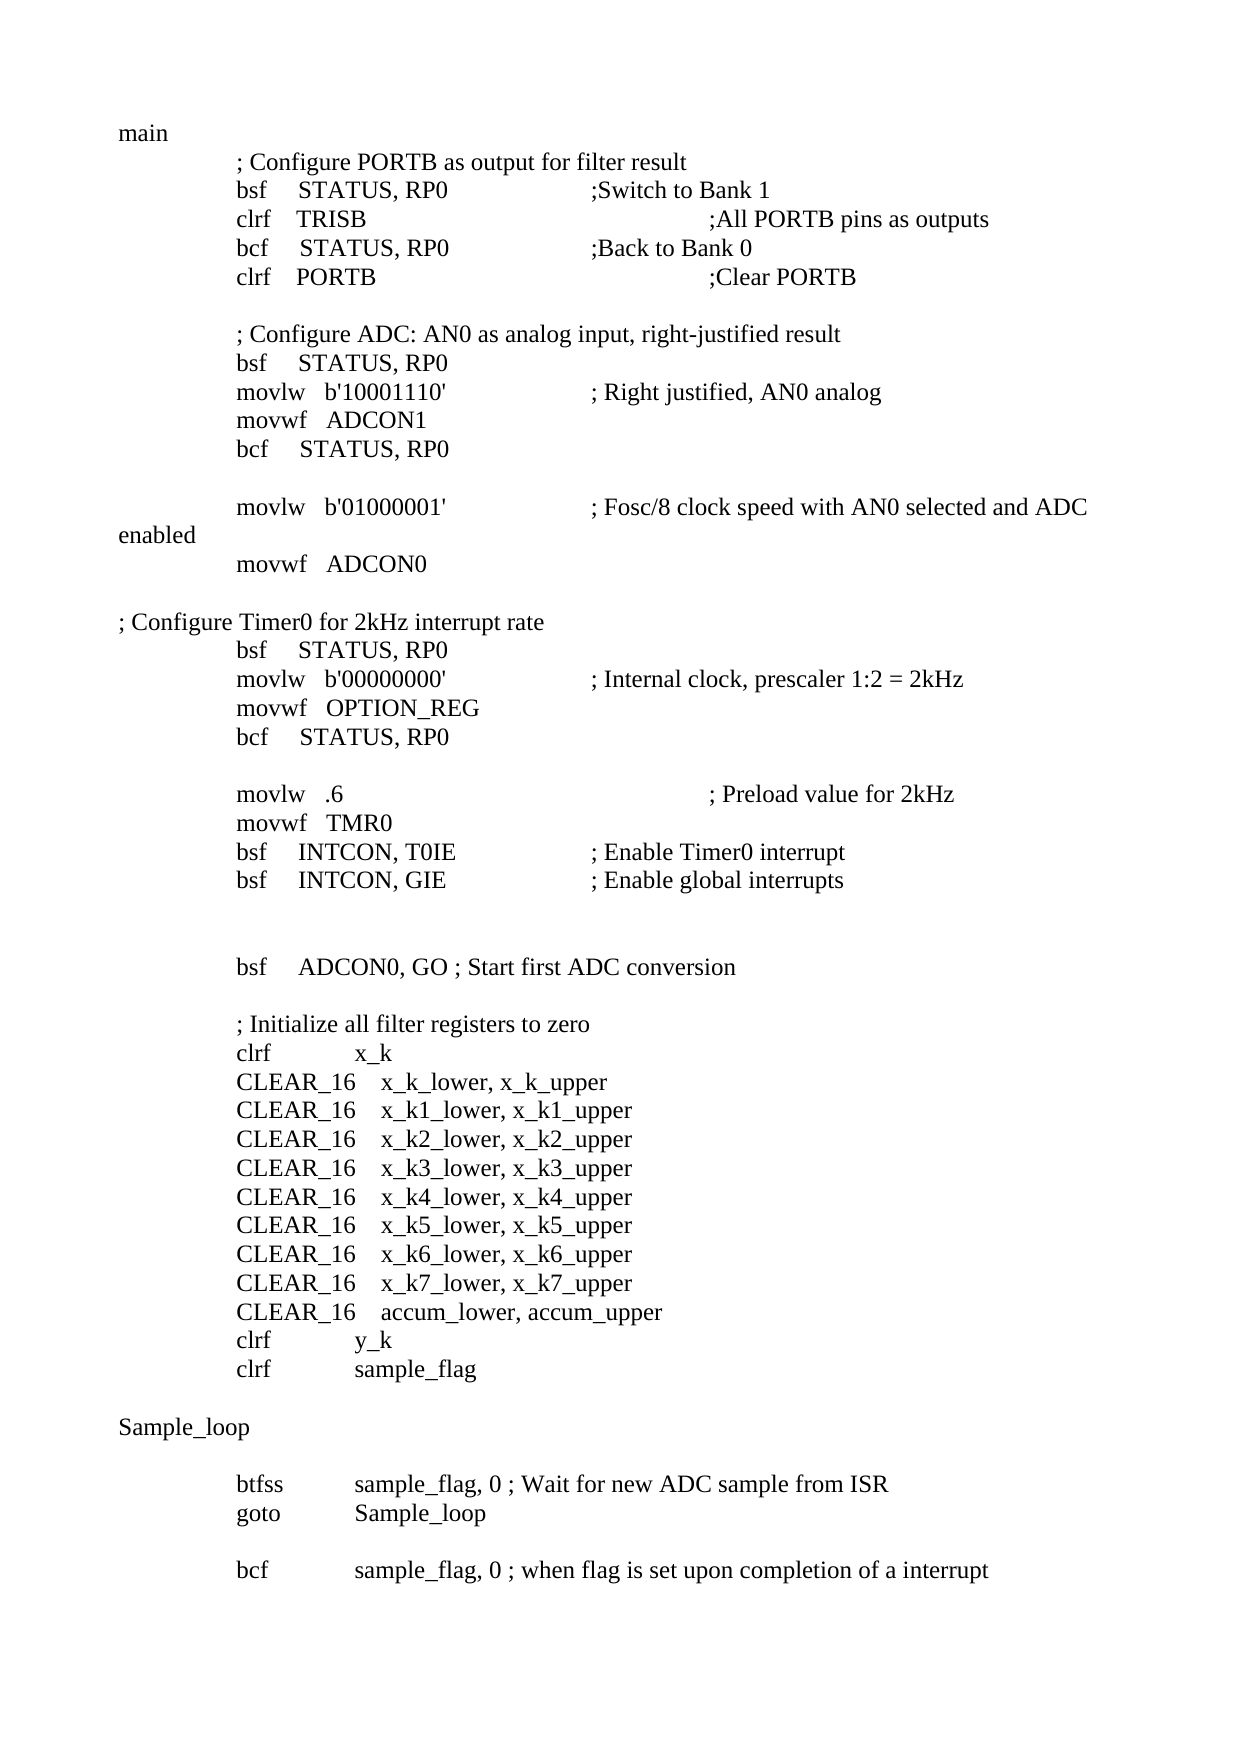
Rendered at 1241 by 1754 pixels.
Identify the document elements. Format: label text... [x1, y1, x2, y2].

text CLEAR_16 x_k3_lower, x_k3_upper [118, 1153, 1122, 1182]
text bcf sample_flag, 0 ; when flag is set upon completion of a interrupt [118, 1556, 1122, 1584]
text bsf INTCON, T0IE ; Enable Timer0 interrupt [118, 837, 1122, 866]
text ; Configure Timer0 for 2kHz interrupt rate [118, 607, 1122, 636]
text movwf ADCON0 [118, 549, 1122, 578]
text movwf TMR0 [118, 808, 1122, 837]
text bsf STATUS, RP0 ;Switch to Bank 1 [118, 176, 1122, 204]
text CLEAR_16 x_k6_lower, x_k6_upper [118, 1239, 1122, 1268]
text CLEAR_16 x_k5_lower, x_k5_upper [118, 1211, 1122, 1239]
text bsf ADCON0, GO ; Start first ADC conversion [118, 952, 1122, 981]
text CLEAR_16 x_k2_lower, x_k2_upper [118, 1124, 1122, 1153]
text movwf ADCON1 [118, 406, 1122, 434]
text bsf STATUS, RP0 [118, 636, 1122, 664]
text CLEAR_16 x_k_lower, x_k_upper [118, 1067, 1122, 1096]
text movwf OPTION_REG [118, 693, 1122, 722]
text bcf STATUS, RP0 ;Back to Bank 0 [118, 233, 1122, 262]
text movlw .6 ; Preload value for 2kHz [118, 779, 1122, 808]
text clrf sample_flag [118, 1354, 1122, 1383]
text goto Sample_loop [118, 1498, 1122, 1527]
text movlw b'10001110' ; Right justified, AN0 analog [118, 377, 1122, 406]
text CLEAR_16 x_k7_lower, x_k7_upper [118, 1268, 1122, 1297]
text clrf PORTB ;Clear PORTB [118, 262, 1122, 291]
text main [118, 118, 1122, 147]
text CLEAR_16 accum_lower, accum_upper [118, 1297, 1122, 1326]
text ; Configure PORTB as output for filter result [118, 147, 1122, 176]
text movlw b'00000000' ; Internal clock, prescaler 1:2 = 2kHz [118, 664, 1122, 693]
text ; Initialize all filter registers to zero [118, 1009, 1122, 1038]
text bsf STATUS, RP0 [118, 348, 1122, 377]
text bsf INTCON, GIE ; Enable global interrupts [118, 866, 1122, 894]
text clrf TRISB ;All PORTB pins as outputs [118, 204, 1122, 233]
text CLEAR_16 x_k4_lower, x_k4_upper [118, 1182, 1122, 1211]
text movlw b'01000001' ; Fosc/8 clock speed with AN0 selected and ADC enabled [118, 492, 1122, 549]
text Sample_loop [118, 1412, 1122, 1441]
text clrf y_k [118, 1326, 1122, 1354]
text btfss sample_flag, 0 ; Wait for new ADC sample from ISR [118, 1469, 1122, 1498]
text clrf x_k [118, 1038, 1122, 1067]
text ; Configure ADC: AN0 as analog input, right-justified result [118, 319, 1122, 348]
text bcf STATUS, RP0 [118, 434, 1122, 463]
text CLEAR_16 x_k1_lower, x_k1_upper [118, 1096, 1122, 1124]
text bcf STATUS, RP0 [118, 722, 1122, 751]
